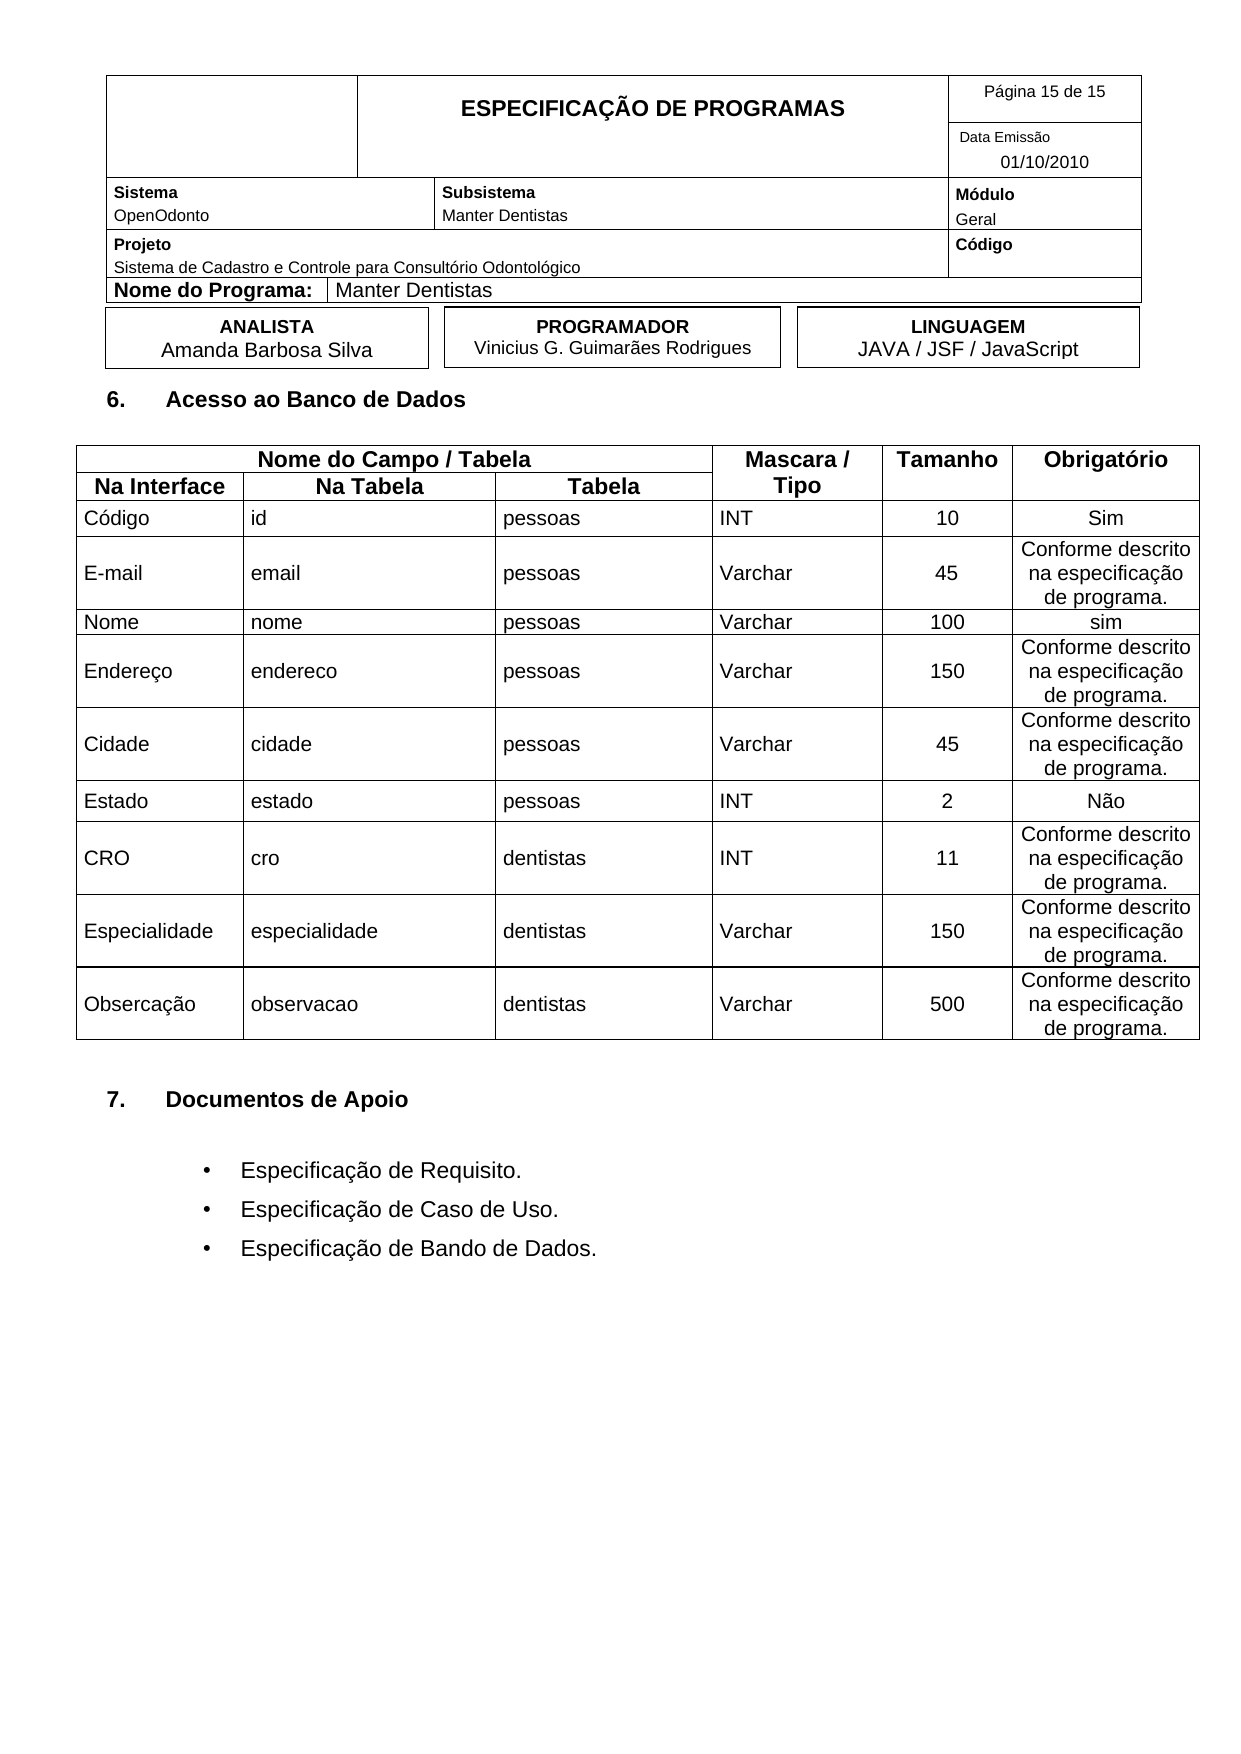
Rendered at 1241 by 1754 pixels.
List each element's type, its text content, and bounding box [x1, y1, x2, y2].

table_cell Cidade [77, 708, 243, 780]
table_cell INT [713, 822, 882, 893]
table_cell CRO [77, 822, 243, 893]
table_header Mascara / Tipo [713, 446, 882, 499]
table_cell pessoas [496, 537, 712, 609]
table_cell Nome [77, 610, 243, 634]
list Especificação de Bando de Dados. [203, 1235, 1151, 1261]
table_cell Conforme descrito na especificação de programa. [1013, 822, 1199, 893]
subtitle Acesso ao Banco de Dados [106, 386, 1151, 412]
table_cell Conforme descrito na especificação de programa. [1013, 895, 1199, 966]
table_cell INT [713, 781, 882, 821]
table_cell 500 [883, 968, 1012, 1039]
table_cell INT [713, 501, 882, 536]
table_cell Varchar [713, 968, 882, 1039]
table_cell Varchar [713, 537, 882, 609]
table_cell cro [244, 822, 495, 893]
table_cell especialidade [244, 895, 495, 966]
table_cell Conforme descrito na especificação de programa. [1013, 635, 1199, 707]
table_cell Conforme descrito na especificação de programa. [1013, 537, 1199, 609]
table_cell Varchar [713, 895, 882, 966]
table_cell 150 [883, 895, 1012, 966]
table_cell Não [1013, 781, 1199, 821]
table_cell pessoas [496, 501, 712, 536]
table_cell endereco [244, 635, 495, 707]
table_cell E-mail [77, 537, 243, 609]
table_cell pessoas [496, 781, 712, 821]
table_cell Varchar [713, 635, 882, 707]
table_cell dentistas [496, 968, 712, 1039]
table_cell Obsercação [77, 968, 243, 1039]
table_cell Conforme descrito na especificação de programa. [1013, 708, 1199, 780]
table_cell Sim [1013, 501, 1199, 536]
table_cell 45 [883, 708, 1012, 780]
table_cell cidade [244, 708, 495, 780]
table_cell Código [77, 501, 243, 536]
table_header Obrigatório [1013, 446, 1199, 499]
table_cell Na Interface [77, 473, 243, 499]
table_cell Tabela [496, 473, 712, 499]
table_cell Conforme descrito na especificação de programa. [1013, 968, 1199, 1039]
table_cell 45 [883, 537, 1012, 609]
list Especificação de Requisito. [203, 1157, 1151, 1183]
table_header Tamanho [883, 446, 1012, 499]
table_header Nome do Campo / Tabela [77, 446, 712, 472]
table_cell email [244, 537, 495, 609]
table_cell Endereço [77, 635, 243, 707]
table_cell 10 [883, 501, 1012, 536]
table_cell dentistas [496, 822, 712, 893]
table_cell Varchar [713, 610, 882, 634]
table_cell nome [244, 610, 495, 634]
table_cell Estado [77, 781, 243, 821]
table_cell Varchar [713, 708, 882, 780]
table_cell pessoas [496, 635, 712, 707]
table_cell Especialidade [77, 895, 243, 966]
table_cell id [244, 501, 495, 536]
table_cell sim [1013, 610, 1199, 634]
table_cell observacao [244, 968, 495, 1039]
table_cell 2 [883, 781, 1012, 821]
table_cell estado [244, 781, 495, 821]
table_cell Na Tabela [244, 473, 495, 499]
table_cell 150 [883, 635, 1012, 707]
table_cell pessoas [496, 610, 712, 634]
table_cell dentistas [496, 895, 712, 966]
subtitle Documentos de Apoio [106, 1086, 1151, 1112]
table_cell pessoas [496, 708, 712, 780]
table_cell 100 [883, 610, 1012, 634]
list Especificação de Caso de Uso. [203, 1196, 1151, 1222]
table_cell 11 [883, 822, 1012, 893]
